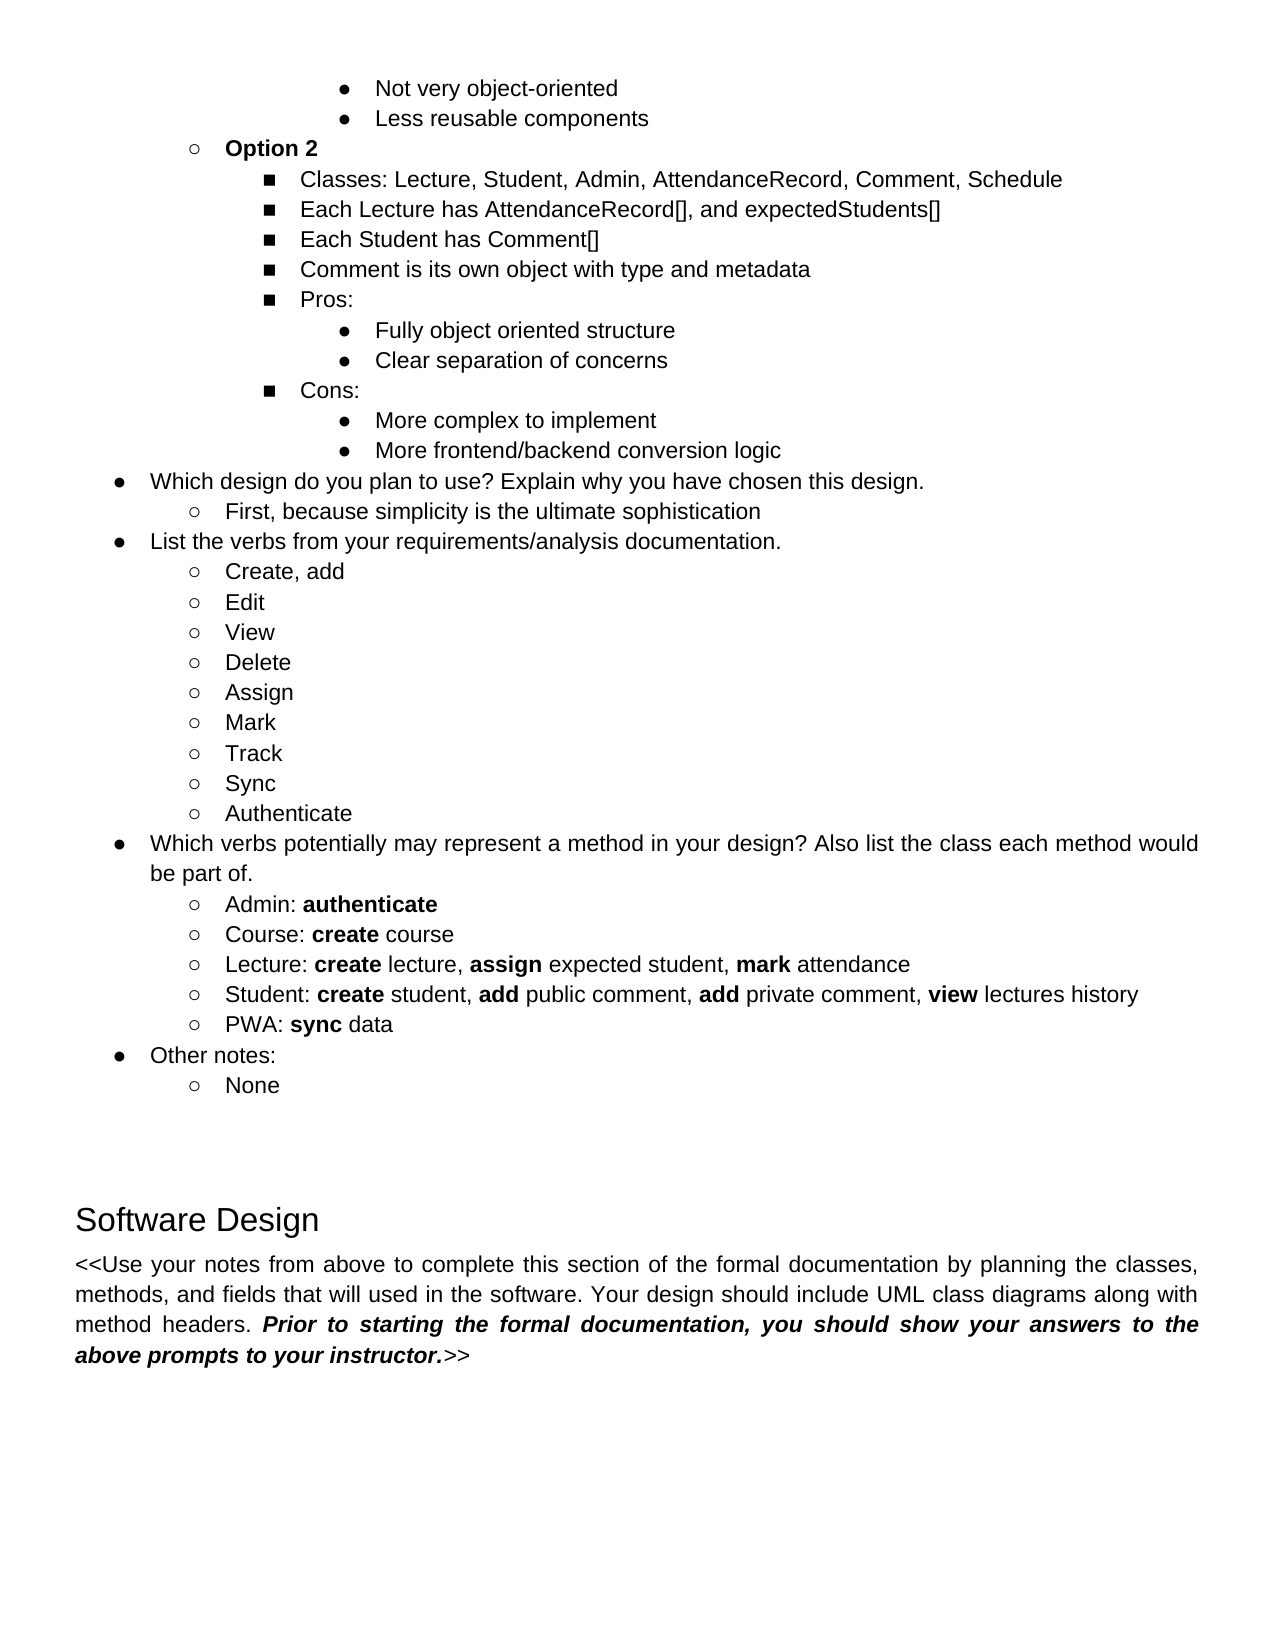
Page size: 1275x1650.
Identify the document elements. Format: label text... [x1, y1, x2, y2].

list Student: create student, add public comment, add private comment, view lectures history [187, 981, 1200, 1008]
list Delete [187, 649, 1200, 675]
list More frontend/backend conversion logic [337, 437, 1200, 464]
list Classes: Lecture, Student, Admin, AttendanceRecord, Comment, Schedule [262, 166, 1200, 192]
list Option 2 [187, 135, 1200, 162]
list Comment is its own object with type and metadata [262, 256, 1200, 283]
list Lecture: create lecture, assign expected student, mark attendance [187, 951, 1200, 977]
list Admin: authenticate [187, 891, 1200, 917]
list Authenticate [187, 800, 1200, 826]
list Which verbs potentially may represent a method in your design? Also list the class each method would be part of. [112, 830, 1200, 887]
list Sync [187, 770, 1200, 796]
list More complex to implement [337, 407, 1200, 434]
list Not very object-oriented [337, 75, 1200, 101]
list Fully object oriented structure [337, 317, 1200, 343]
list View [187, 619, 1200, 645]
list Other notes: [112, 1042, 1200, 1068]
list Edit [187, 588, 1200, 615]
subtitle Software Design [75, 1200, 1200, 1238]
list Assign [187, 679, 1200, 706]
list Track [187, 739, 1200, 766]
text <<Use your notes from above to complete this section of the formal documentation by planning the classes, methods, and fields that will used in the software. Your design should include UML class diagrams along with method headers. Prior to starting the formal documentation, you should show your answers to the above prompts to your instructor.>> [75, 1251, 1200, 1368]
list Which design do you plan to use? Explain why you have chosen this design. [112, 468, 1200, 494]
list Pros: [262, 286, 1200, 313]
list Each Lecture has AttendanceRecord[], and expectedStudents[] [262, 196, 1200, 222]
list None [187, 1072, 1200, 1098]
list Course: create course [187, 921, 1200, 947]
list Clear separation of concerns [337, 347, 1200, 373]
list First, because simplicity is the ultimate sophistication [187, 498, 1200, 524]
list List the verbs from your requirements/analysis documentation. [112, 528, 1200, 554]
list Less reusable components [337, 105, 1200, 132]
list Each Student has Comment[] [262, 226, 1200, 252]
list PWA: sync data [187, 1011, 1200, 1038]
list Mark [187, 709, 1200, 736]
list Create, add [187, 558, 1200, 585]
list Cons: [262, 377, 1200, 403]
